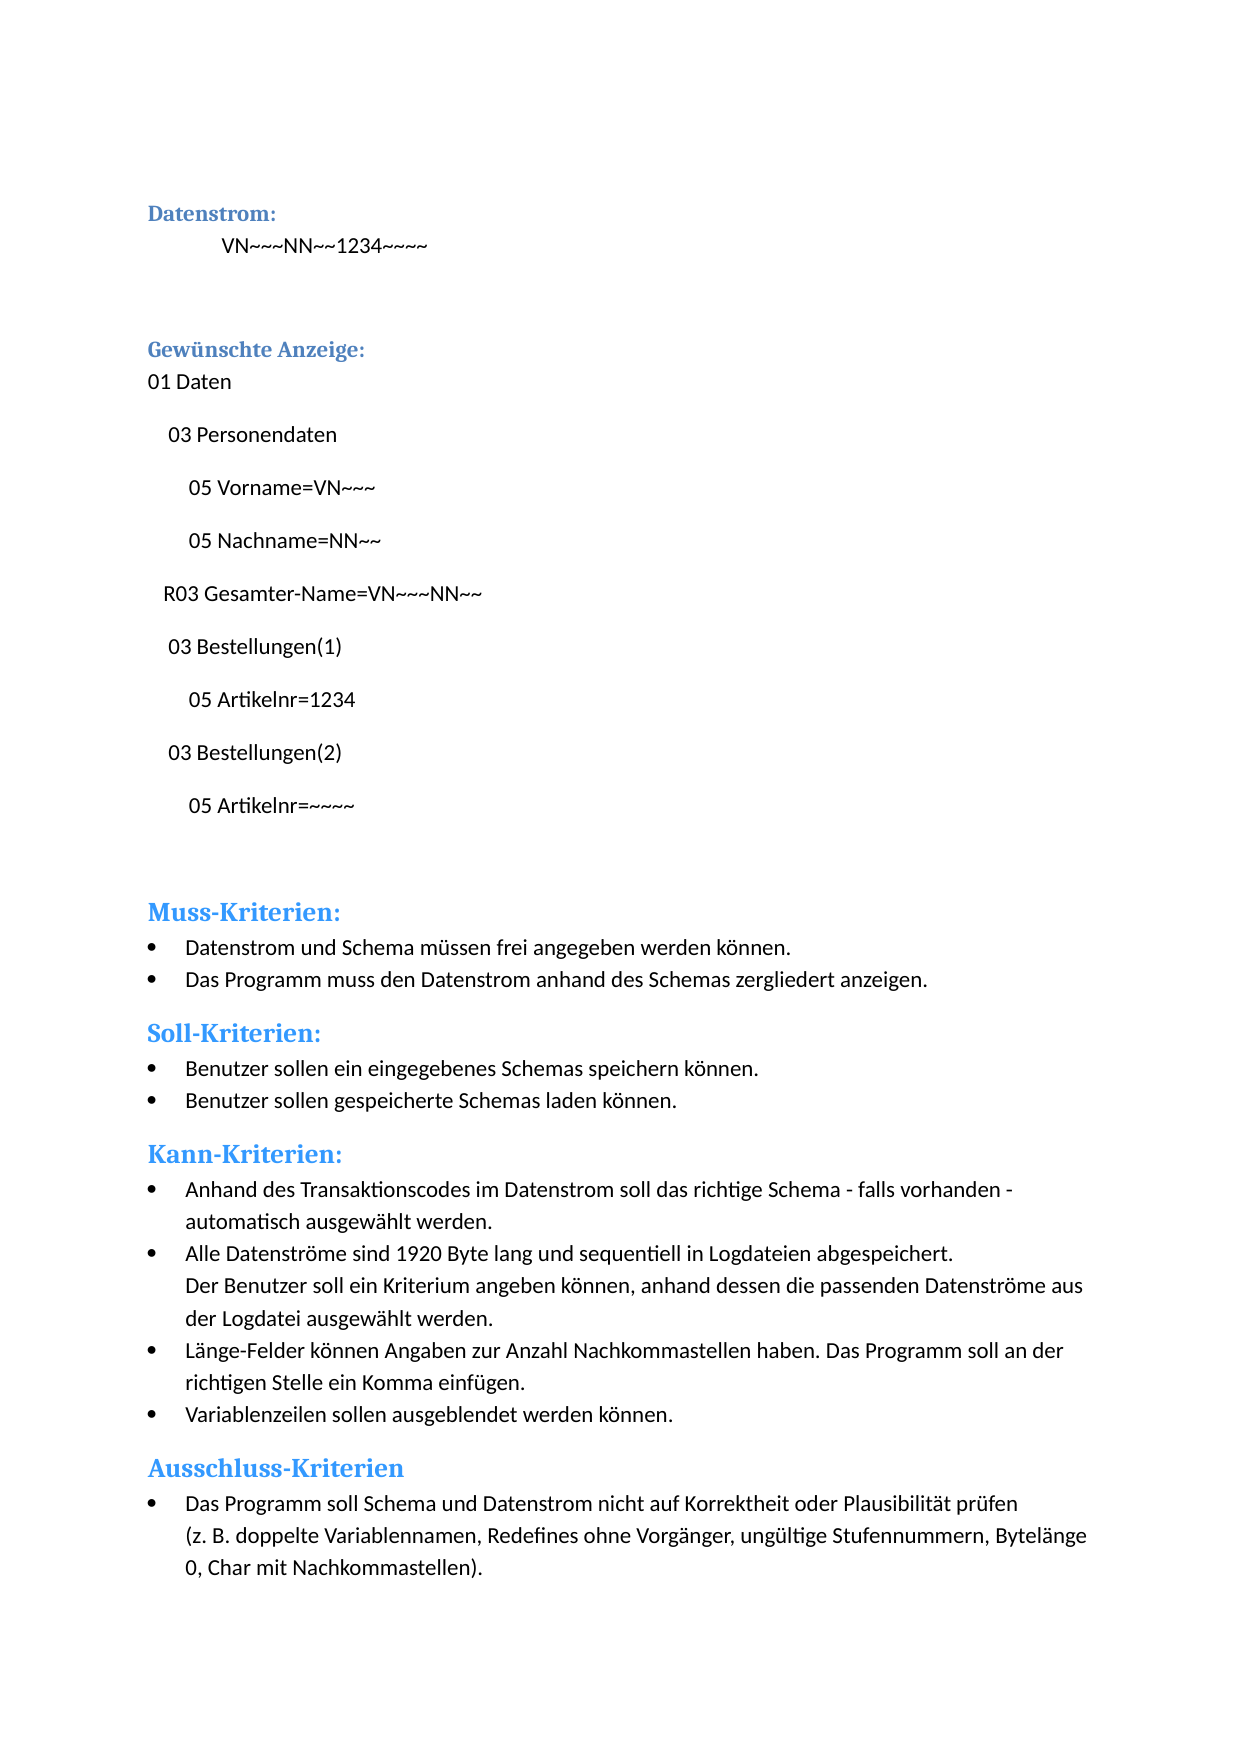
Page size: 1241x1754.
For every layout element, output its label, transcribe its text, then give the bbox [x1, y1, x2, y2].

list Das Programm soll Schema und Datenstrom nicht auf Korrektheit oder Plausibilität prüfen [148, 1489, 1093, 1517]
text 05 Vorname=VN~~~ [148, 473, 1093, 501]
text 03 Bestellungen(1) [148, 632, 1093, 660]
subtitle Datenstrom: [148, 201, 1093, 227]
list Anhand des Transaktionscodes im Datenstrom soll das richtige Schema - falls vorhanden - automatisch ausgewählt werden. [148, 1175, 1093, 1235]
list Datenstrom und Schema müssen frei angegeben werden können. [148, 933, 1093, 961]
text VN~~~NN~~1234~~~~ [148, 231, 1093, 259]
subtitle Ausschluss-Kriterien [148, 1453, 1093, 1484]
list Länge-Felder können Angaben zur Anzahl Nachkommastellen haben. Das Programm soll an der richtigen Stelle ein Komma einfügen. [148, 1336, 1093, 1396]
list Benutzer sollen gespeicherte Schemas laden können. [148, 1086, 1093, 1114]
text 03 Personendaten [148, 420, 1093, 448]
list Variablenzeilen sollen ausgeblendet werden können. [148, 1400, 1093, 1428]
list Das Programm muss den Datenstrom anhand des Schemas zergliedert anzeigen. [148, 965, 1093, 993]
subtitle Soll-Kriterien: [148, 1018, 1093, 1049]
list Der Benutzer soll ein Kriterium angeben können, anhand dessen die passenden Datenströme aus der Logdatei ausgewählt werden. [185, 1271, 1093, 1332]
text 03 Bestellungen(2) [148, 738, 1093, 766]
subtitle Kann-Kriterien: [148, 1139, 1093, 1170]
text R03 Gesamter-Name=VN~~~NN~~ [148, 579, 1093, 607]
subtitle Gewünschte Anzeige: [148, 337, 1093, 363]
text 05 Artikelnr=1234 [148, 685, 1093, 713]
list Benutzer sollen ein eingegebenes Schemas speichern können. [148, 1054, 1093, 1082]
subtitle Muss-Kriterien: [148, 897, 1093, 928]
list Alle Datenströme sind 1920 Byte lang und sequentiell in Logdateien abgespeichert. [148, 1239, 1093, 1267]
list (z. B. doppelte Variablennamen, Redefines ohne Vorgänger, ungültige Stufennummern, Bytelänge 0, Char mit Nachkommastellen). [148, 1521, 1093, 1581]
text 01 Daten [148, 367, 1093, 395]
text 05 Nachname=NN~~ [148, 526, 1093, 554]
text 05 Artikelnr=~~~~ [148, 791, 1093, 819]
